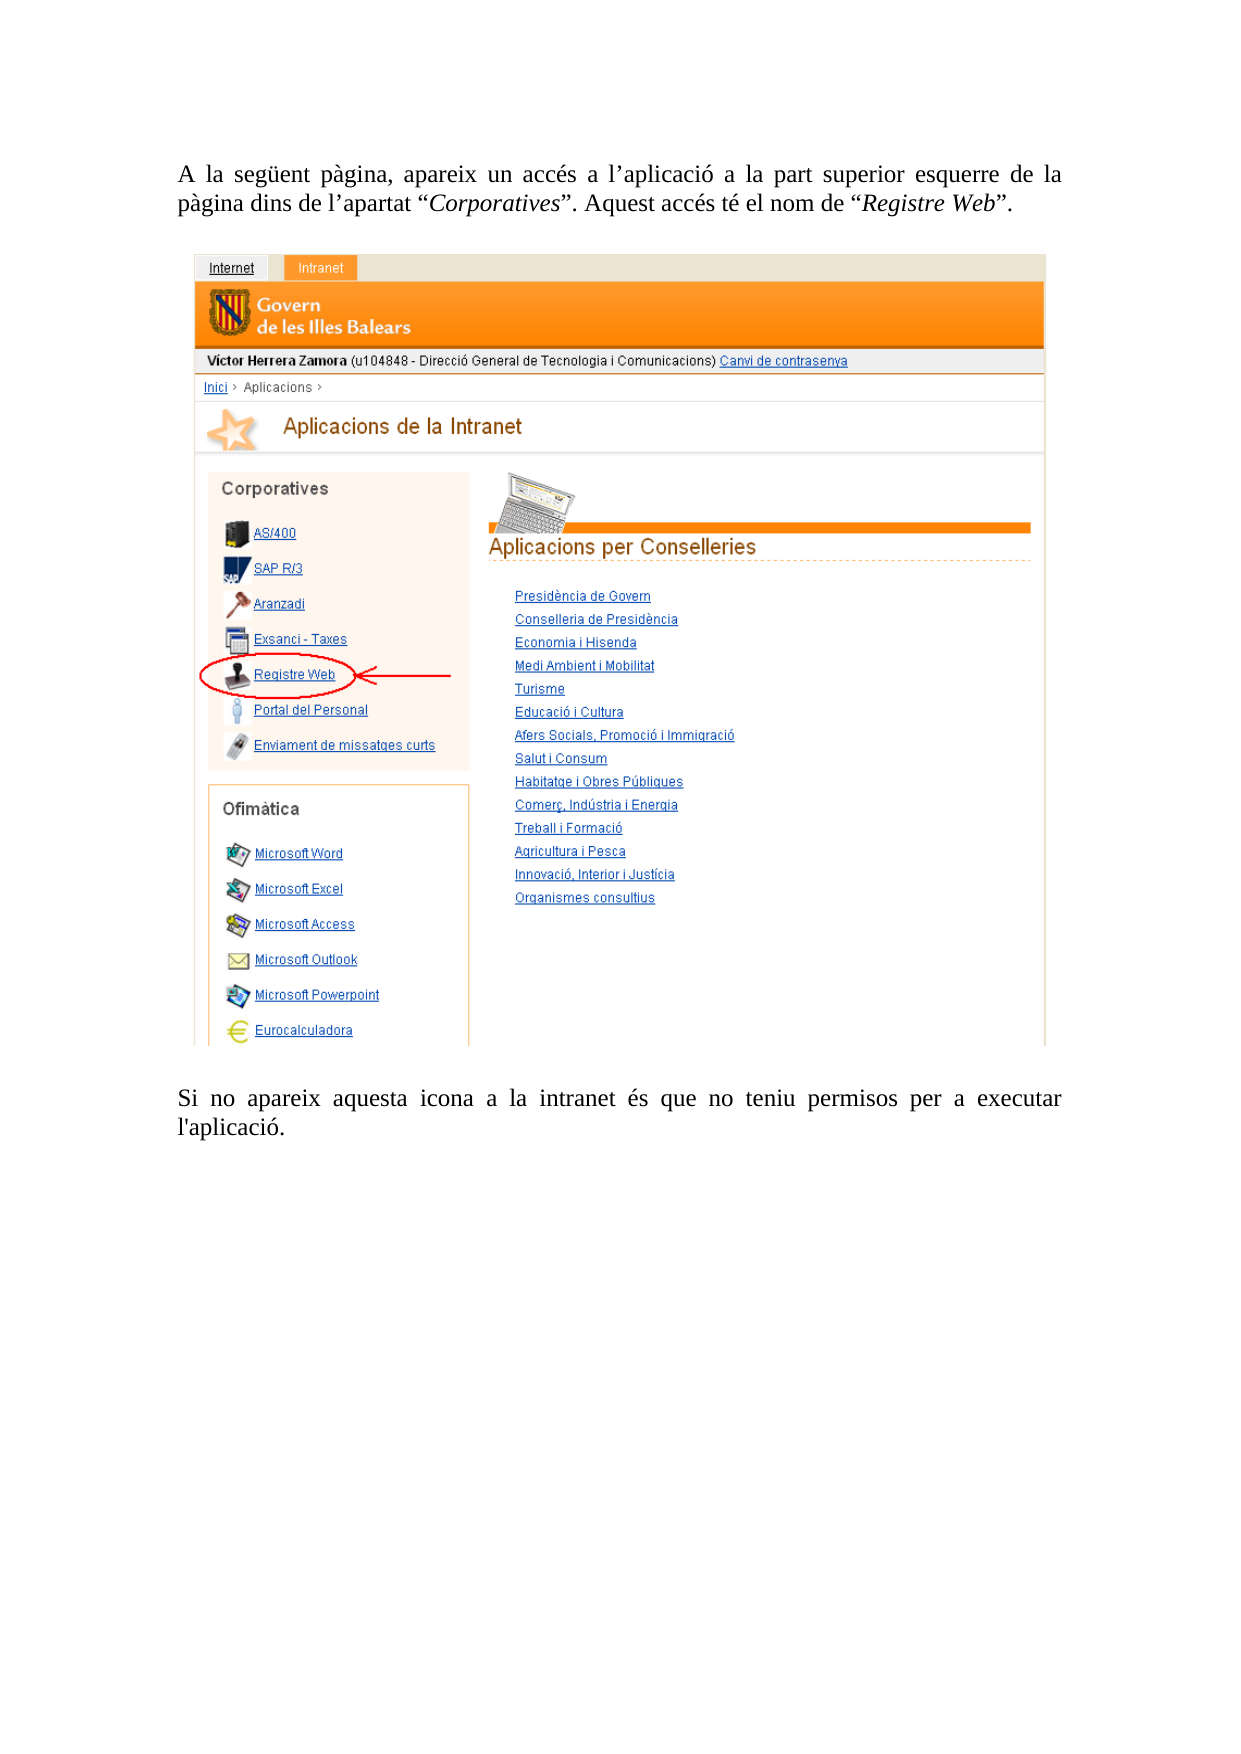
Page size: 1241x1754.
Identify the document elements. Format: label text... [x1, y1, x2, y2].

text A la següent pàgina, apareix un accés a l’aplicació a la part superior esquerre de la pàgina dins de l’apartat “Corporatives”. Aquest accés té el nom de “Registre Web”. [177, 159, 1063, 217]
text Si no apareix aquesta icona a la intranet és que no teniu permisos per a executar l'aplicació. [177, 1083, 1063, 1140]
picture [193, 254, 1047, 1046]
